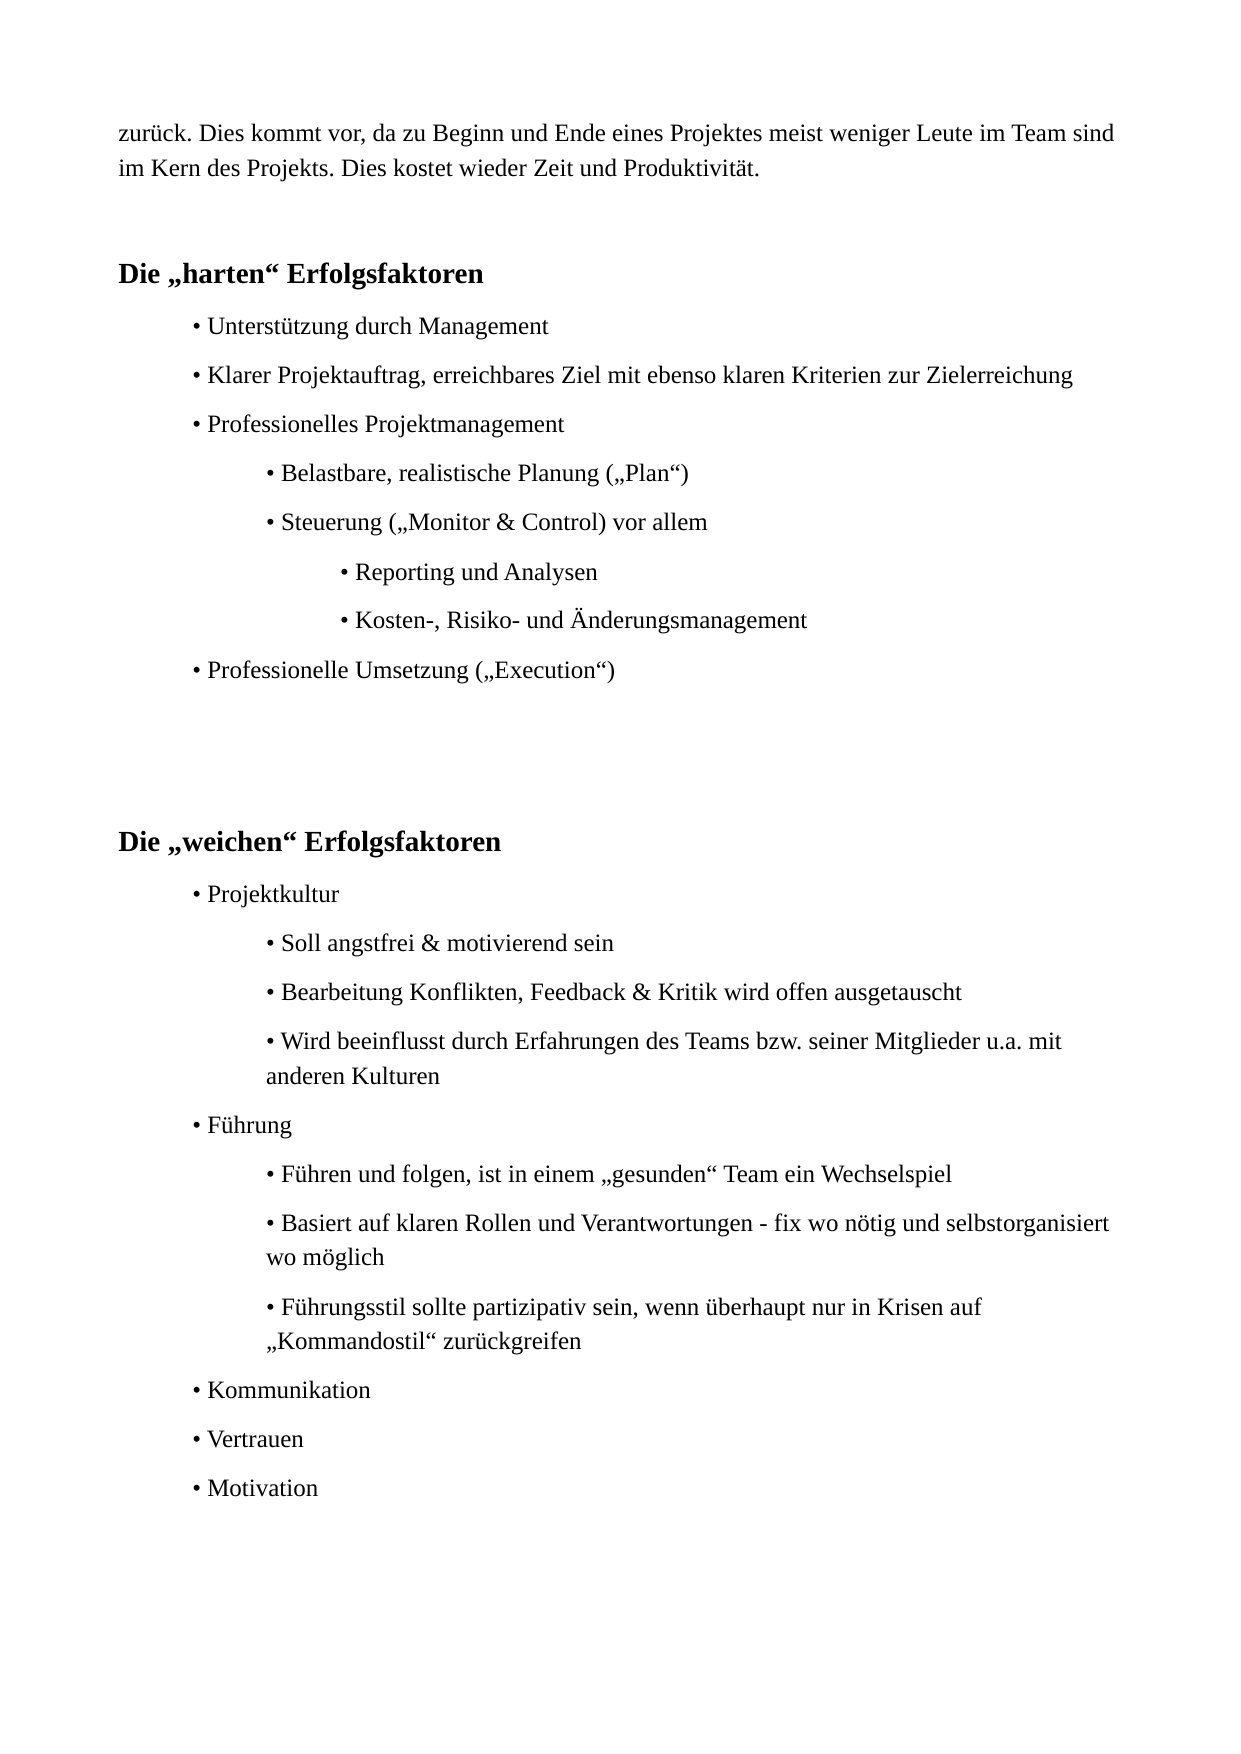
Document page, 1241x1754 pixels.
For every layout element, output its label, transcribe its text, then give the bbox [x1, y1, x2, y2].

text • Steuerung („Monitor & Control) vor allem [266, 507, 1122, 536]
text • Unterstützung durch Management [192, 311, 1122, 340]
text • Professionelle Umsetzung („Execution“) [192, 655, 1122, 683]
text • Projektkultur [192, 879, 1122, 908]
text • Kosten-, Risiko- und Änderungsmanagement [340, 606, 1122, 634]
text zurück. Dies kommt vor, da zu Beginn und Ende eines Projektes meist weniger Leute im Team sind im Kern des Projekts. Dies kostet wieder Zeit und Produktivität. [118, 118, 1122, 181]
text • Belastbare, realistische Planung („Plan“) [266, 458, 1122, 487]
text • Motivation [192, 1473, 1122, 1502]
text • Klarer Projektauftrag, erreichbares Ziel mit ebenso klaren Kriterien zur Zielerreichung [192, 360, 1122, 389]
text • Führung [192, 1110, 1122, 1139]
text • Soll angstfrei & motivierend sein [266, 928, 1122, 957]
text • Vertrauen [192, 1424, 1122, 1453]
text • Führungsstil sollte partizipativ sein, wenn überhaupt nur in Krisen auf „Kommandostil“ zurückgreifen [266, 1292, 1122, 1355]
text • Kommunikation [192, 1375, 1122, 1404]
text • Führen und folgen, ist in einem „gesunden“ Team ein Wechselspiel [266, 1159, 1122, 1188]
text • Bearbeitung Konflikten, Feedback & Kritik wird offen ausgetauscht [266, 977, 1122, 1006]
text Die „harten“ Erfolgsfaktoren [118, 256, 1122, 290]
text • Wird beeinflusst durch Erfahrungen des Teams bzw. seiner Mitglieder u.a. mit anderen Kulturen [266, 1026, 1122, 1089]
text Die „weichen“ Erfolgsfaktoren [118, 704, 1122, 858]
text • Reporting und Analysen [340, 557, 1122, 585]
text • Basiert auf klaren Rollen und Verantwortungen - fix wo nötig und selbstorganisiert wo möglich [266, 1208, 1122, 1271]
text • Professionelles Projektmanagement [192, 409, 1122, 438]
